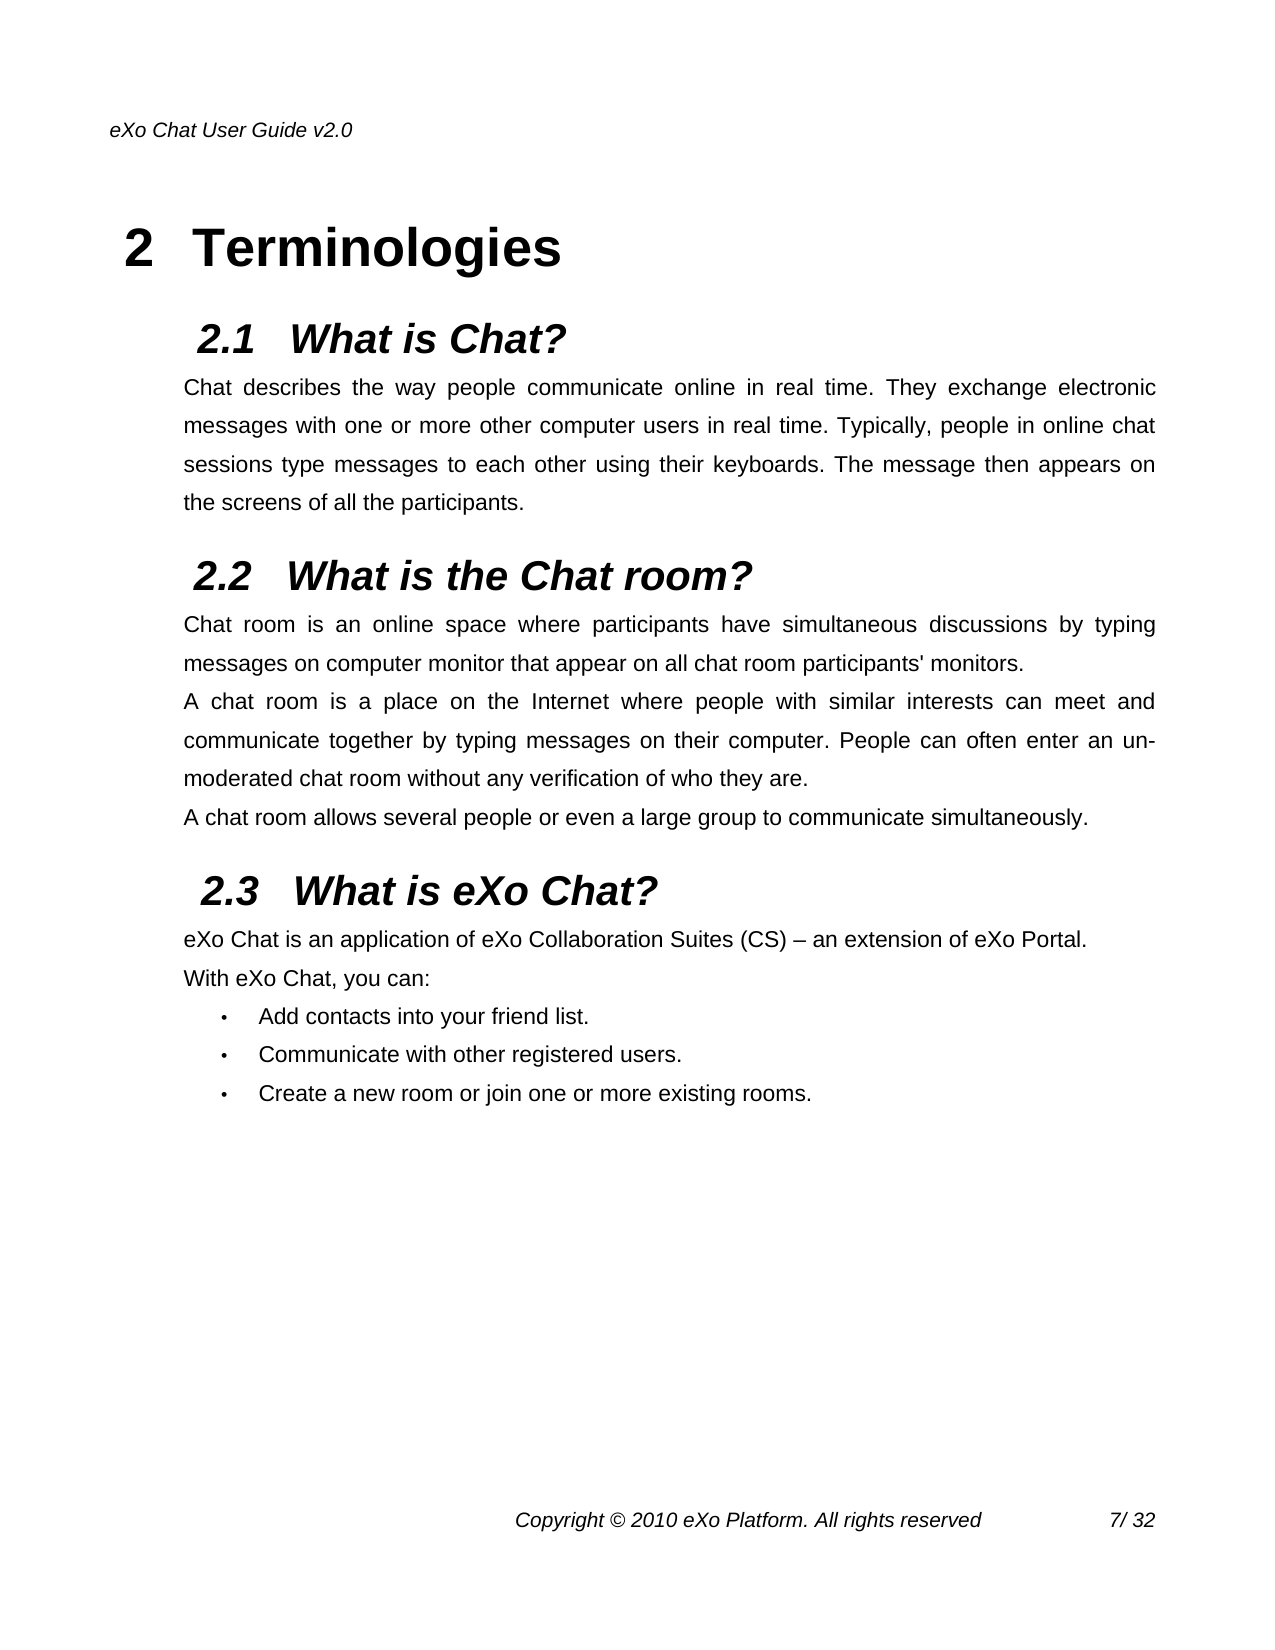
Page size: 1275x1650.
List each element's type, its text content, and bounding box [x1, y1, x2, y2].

subtitle What is eXo Chat? [189, 868, 1157, 914]
text A chat room allows several people or even a large group to communicate simultaneously. [183, 804, 1157, 830]
text Chat room is an online space where participants have simultaneous discussions by typing messages on computer monitor that appear on all chat room participants' monitors. [183, 612, 1157, 676]
subtitle What is Chat? [109, 315, 1157, 362]
text With eXo Chat, you can: [183, 965, 1157, 991]
subtitle What is the Chat room? [182, 553, 1157, 600]
list Add contacts into your friend list. [221, 1004, 1157, 1029]
text eXo Chat is an application of eXo Collaboration Suites (CS) – an extension of eXo Portal. [183, 927, 1157, 952]
text Chat describes the way people communicate online in real time. They exchange electronic messages with one or more other computer users in real time. Typically, people in online chat sessions type messages to each other using their keyboards. The message then appears on the screens of all the participants. [183, 374, 1157, 515]
subtitle Terminologies [109, 217, 1157, 278]
text A chat room is a place on the Internet where people with similar interests can meet and communicate together by typing messages on their computer. People can often enter an un-moderated chat room without any verification of who they are. [183, 689, 1157, 792]
list Create a new room or join one or more existing rooms. [221, 1081, 1157, 1106]
list Communicate with other registered users. [221, 1042, 1157, 1068]
